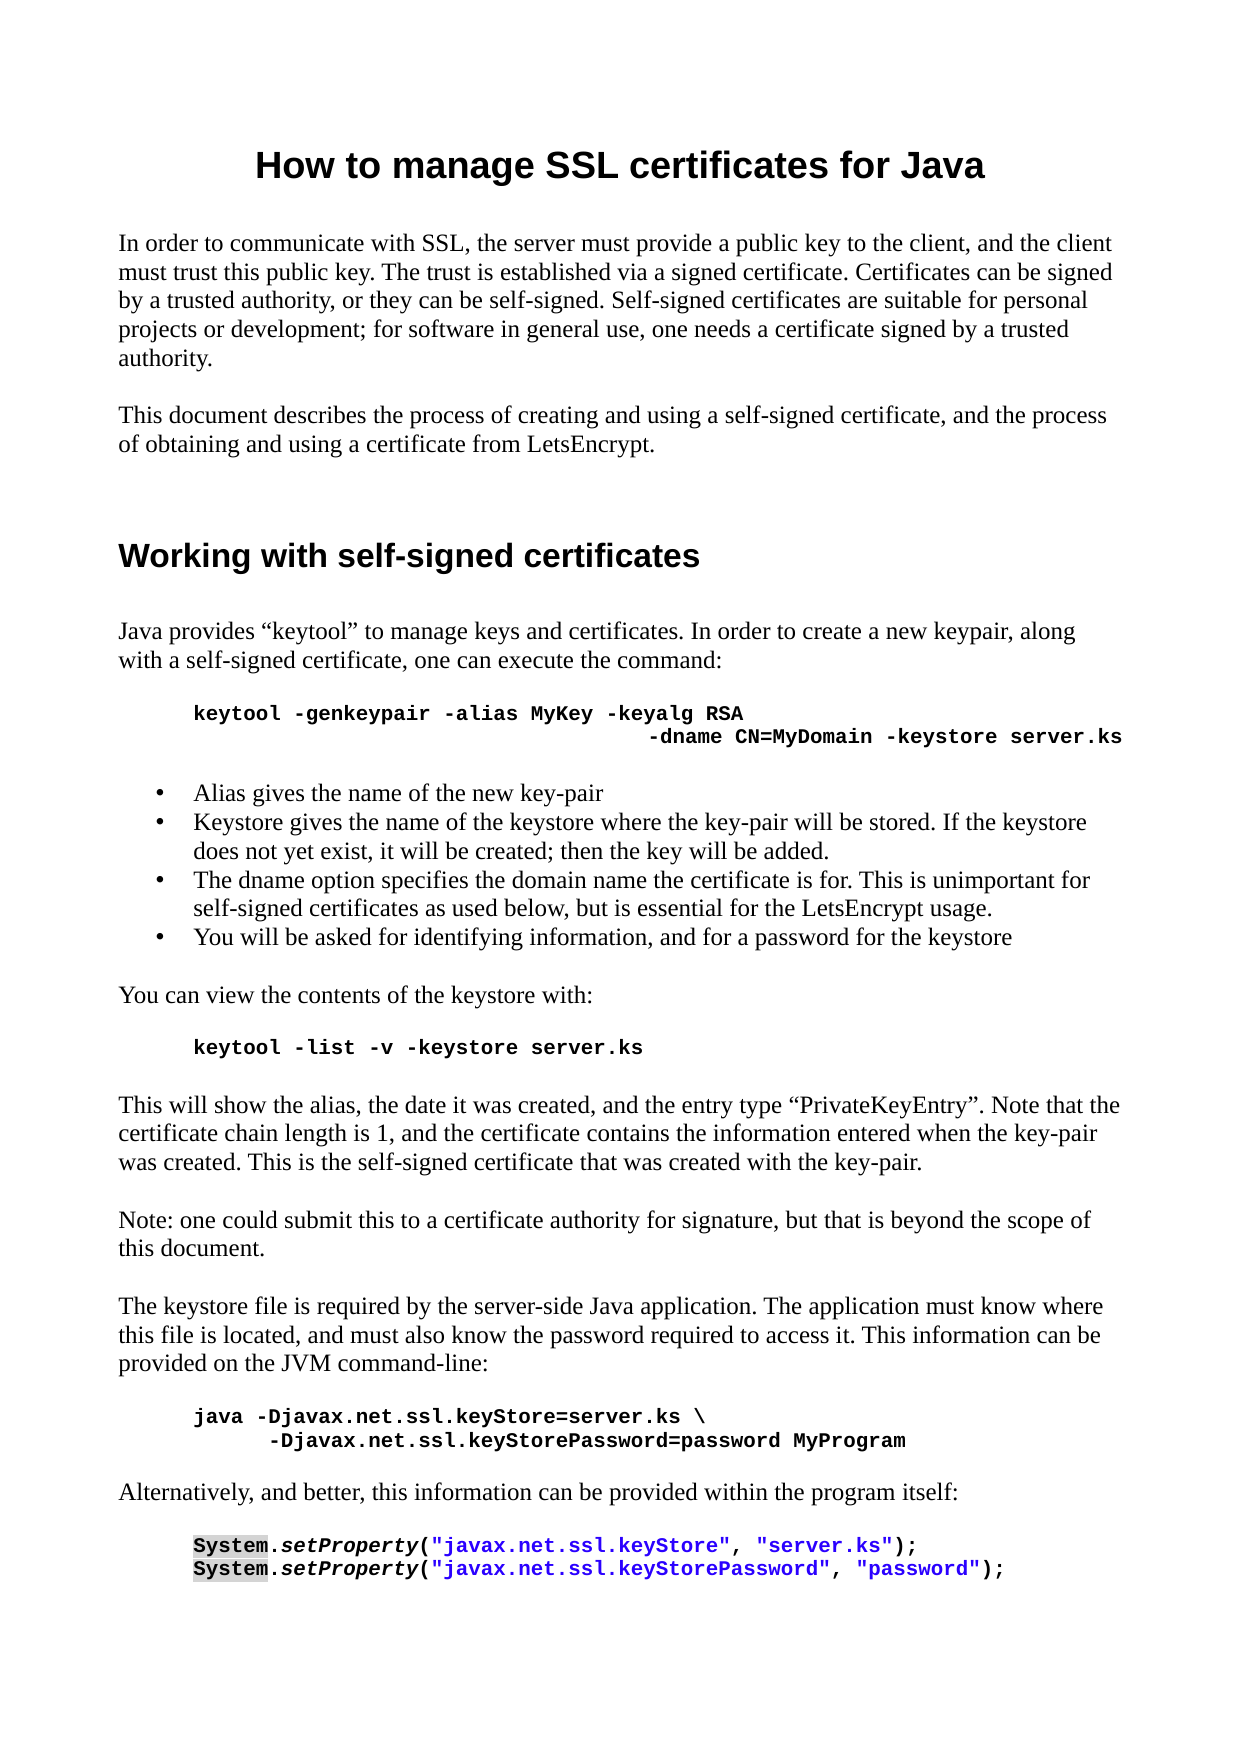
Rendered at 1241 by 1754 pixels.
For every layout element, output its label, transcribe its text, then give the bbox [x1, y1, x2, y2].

text java -Djavax.net.ssl.keyStore=server.ks \ [118, 1406, 1122, 1429]
list Keystore gives the name of the keystore where the key-pair will be stored. If the keystore does not yet exist, it will be created; then the key will be added. [156, 807, 1122, 865]
subtitle Working with self-signed certificates [118, 536, 1122, 575]
text keytool -genkeypair -alias MyKey -keyalg RSA [118, 702, 1122, 726]
list The dname option specifies the domain name the certificate is for. This is unimportant for self-signed certificates as used below, but is essential for the LetsEncrypt usage. [156, 865, 1122, 922]
list You will be asked for identifying information, and for a password for the keystore [156, 922, 1122, 951]
text The keystore file is required by the server-side Java application. The application must know where this file is located, and must also know the password required to access it. This information can be provided on the JVM command-line: [118, 1291, 1122, 1377]
subtitle How to manage SSL certificates for Java [118, 143, 1122, 187]
text Java provides “keytool” to manage keys and certificates. In order to create a new keypair, along with a self-signed certificate, one can execute the command: [118, 616, 1122, 674]
text -dname CN=MyDomain -keystore server.ks [118, 726, 1122, 750]
text -Djavax.net.ssl.keyStorePassword=password MyProgram [118, 1429, 1122, 1453]
text keytool -list -v -keystore server.ks [118, 1037, 1122, 1061]
text System.setProperty("javax.net.ssl.keyStore", "server.ks"); [118, 1535, 1122, 1558]
text Alternatively, and better, this information can be provided within the program itself: [118, 1477, 1122, 1506]
text You can view the contents of the keystore with: [118, 980, 1122, 1008]
text This will show the alias, the date it was created, and the entry type “PrivateKeyEntry”. Note that the certificate chain length is 1, and the certificate contains the information entered when the key-pair was created. This is the self-signed certificate that was created with the key-pair. [118, 1090, 1122, 1176]
text This document describes the process of creating and using a self-signed certificate, and the process of obtaining and using a certificate from LetsEncrypt. [118, 401, 1122, 458]
text In order to communicate with SSL, the server must provide a public key to the client, and the client must trust this public key. The trust is established via a signed certificate. Certificates can be signed by a trusted authority, or they can be self-signed. Self-signed certificates are suitable for personal projects or development; for software in general use, one needs a certificate signed by a trusted authority. [118, 228, 1122, 372]
text System.setProperty("javax.net.ssl.keyStorePassword", "password"); [118, 1558, 1122, 1582]
list Alias gives the name of the new key-pair [156, 778, 1122, 807]
text Note: one could submit this to a certificate authority for signature, but that is beyond the scope of this document. [118, 1205, 1122, 1262]
